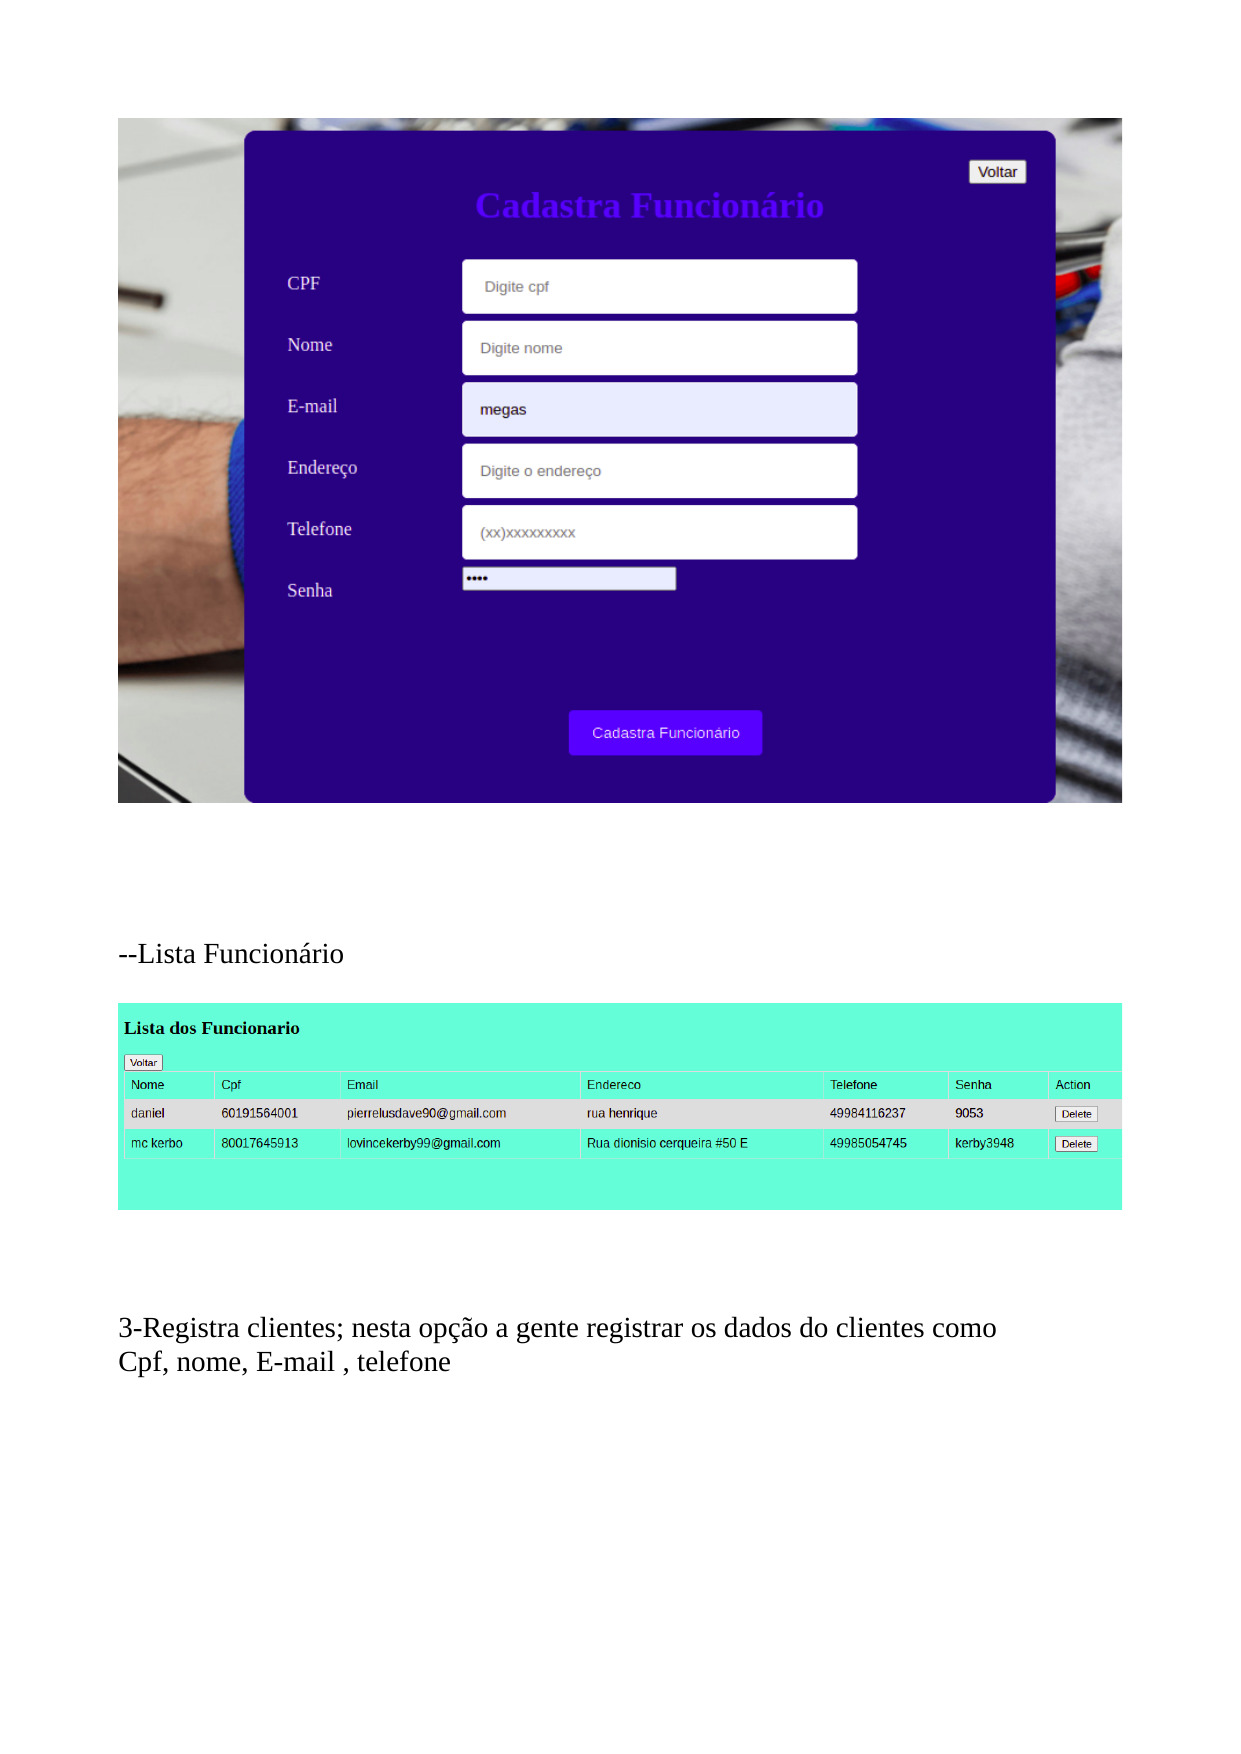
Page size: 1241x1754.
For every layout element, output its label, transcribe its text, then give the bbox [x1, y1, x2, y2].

picture [118, 118, 1123, 803]
picture [118, 1003, 1123, 1210]
text Cpf, nome, E-mail , telefone [118, 1344, 1122, 1378]
text 3-Registra clientes; nesta opção a gente registrar os dados do clientes como [118, 1311, 1122, 1344]
text --Lista Funcionário [118, 937, 1122, 970]
